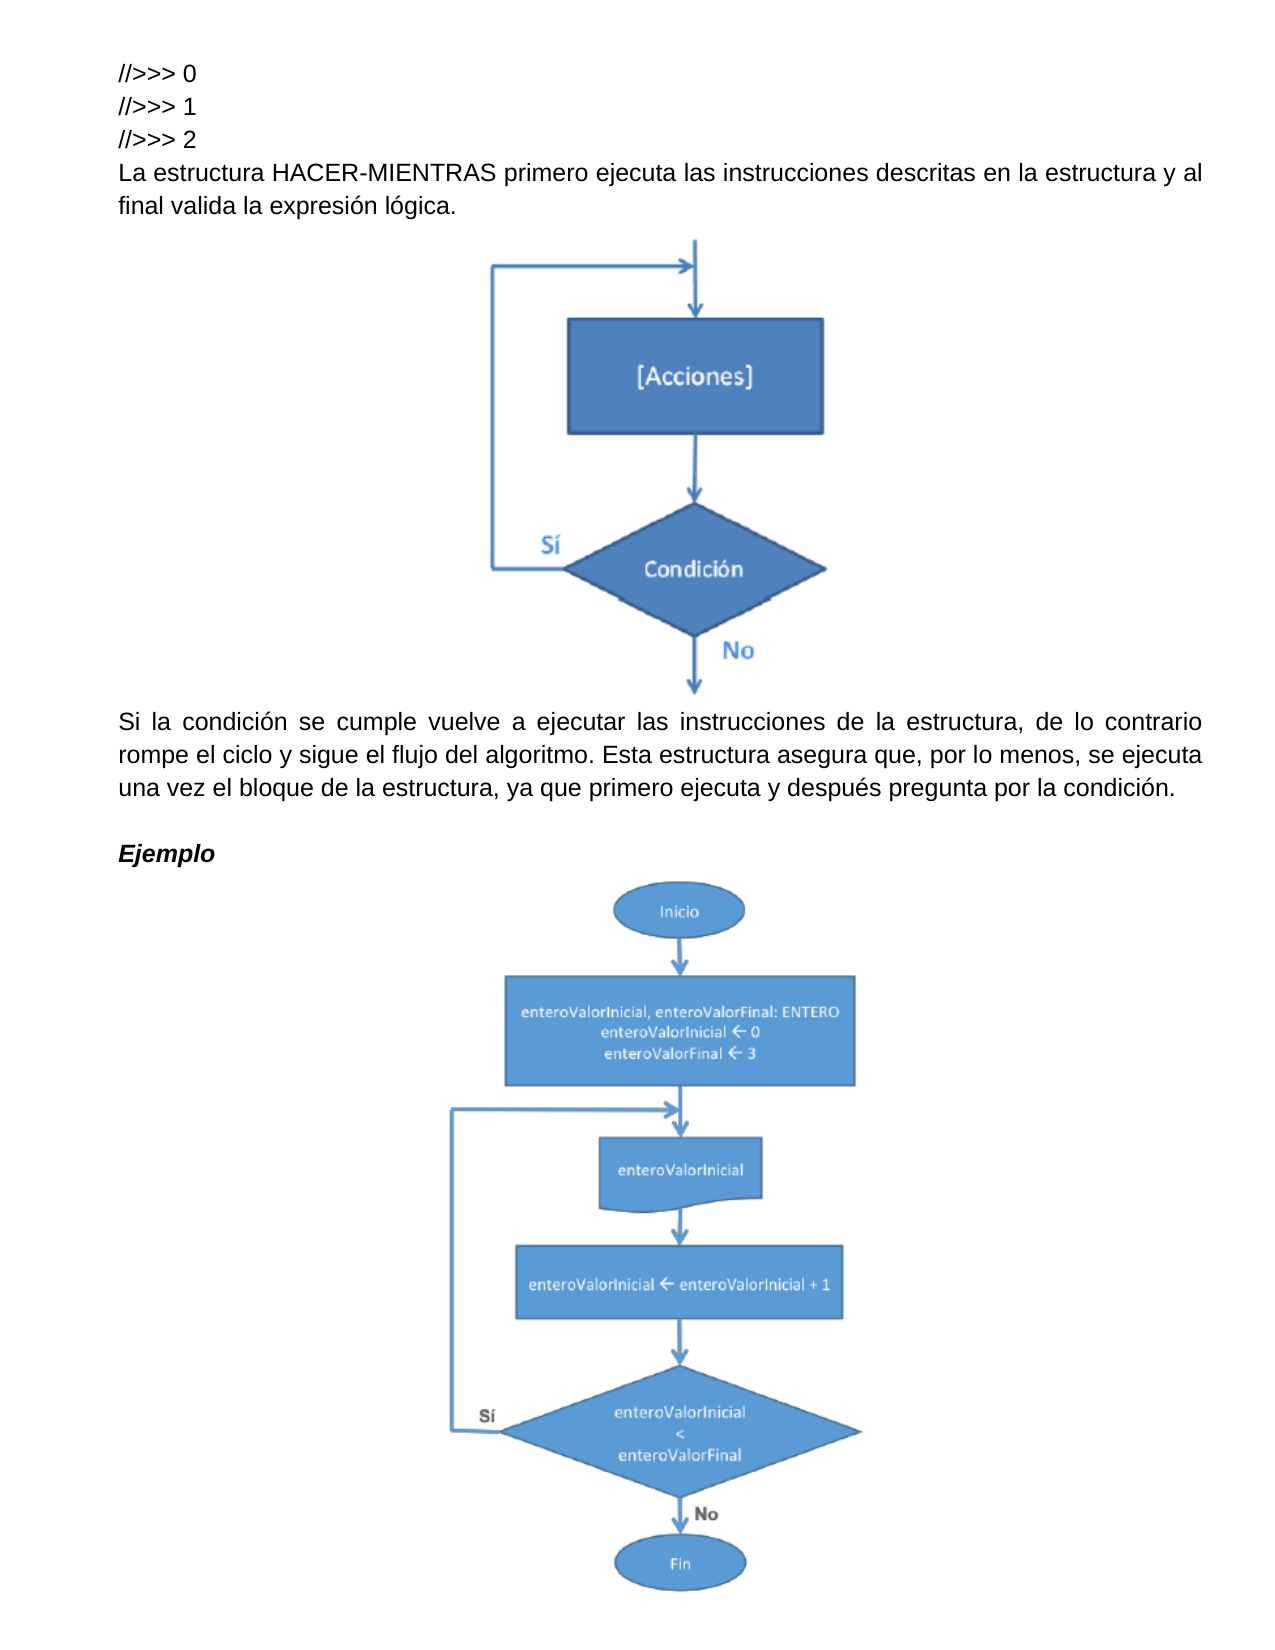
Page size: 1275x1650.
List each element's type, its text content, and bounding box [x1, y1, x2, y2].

text //>>> 0 [118, 59, 1205, 88]
text La estructura HACER-MIENTRAS primero ejecuta las instrucciones descritas en la estructura y al final valida la expresión lógica. [118, 158, 1205, 220]
text Ejemplo [118, 839, 1205, 867]
text //>>> 1 [118, 92, 1205, 121]
text //>>> 2 [118, 125, 1205, 154]
text Si la condición se cumple vuelve a ejecutar las instrucciones de la estructura, de lo contrario rompe el ciclo y sigue el flujo del algoritmo. Esta estructura asegura que, por lo menos, se ejecuta una vez el bloque de la estructura, ya que primero ejecuta y después pregunta por la condición. [118, 707, 1205, 801]
